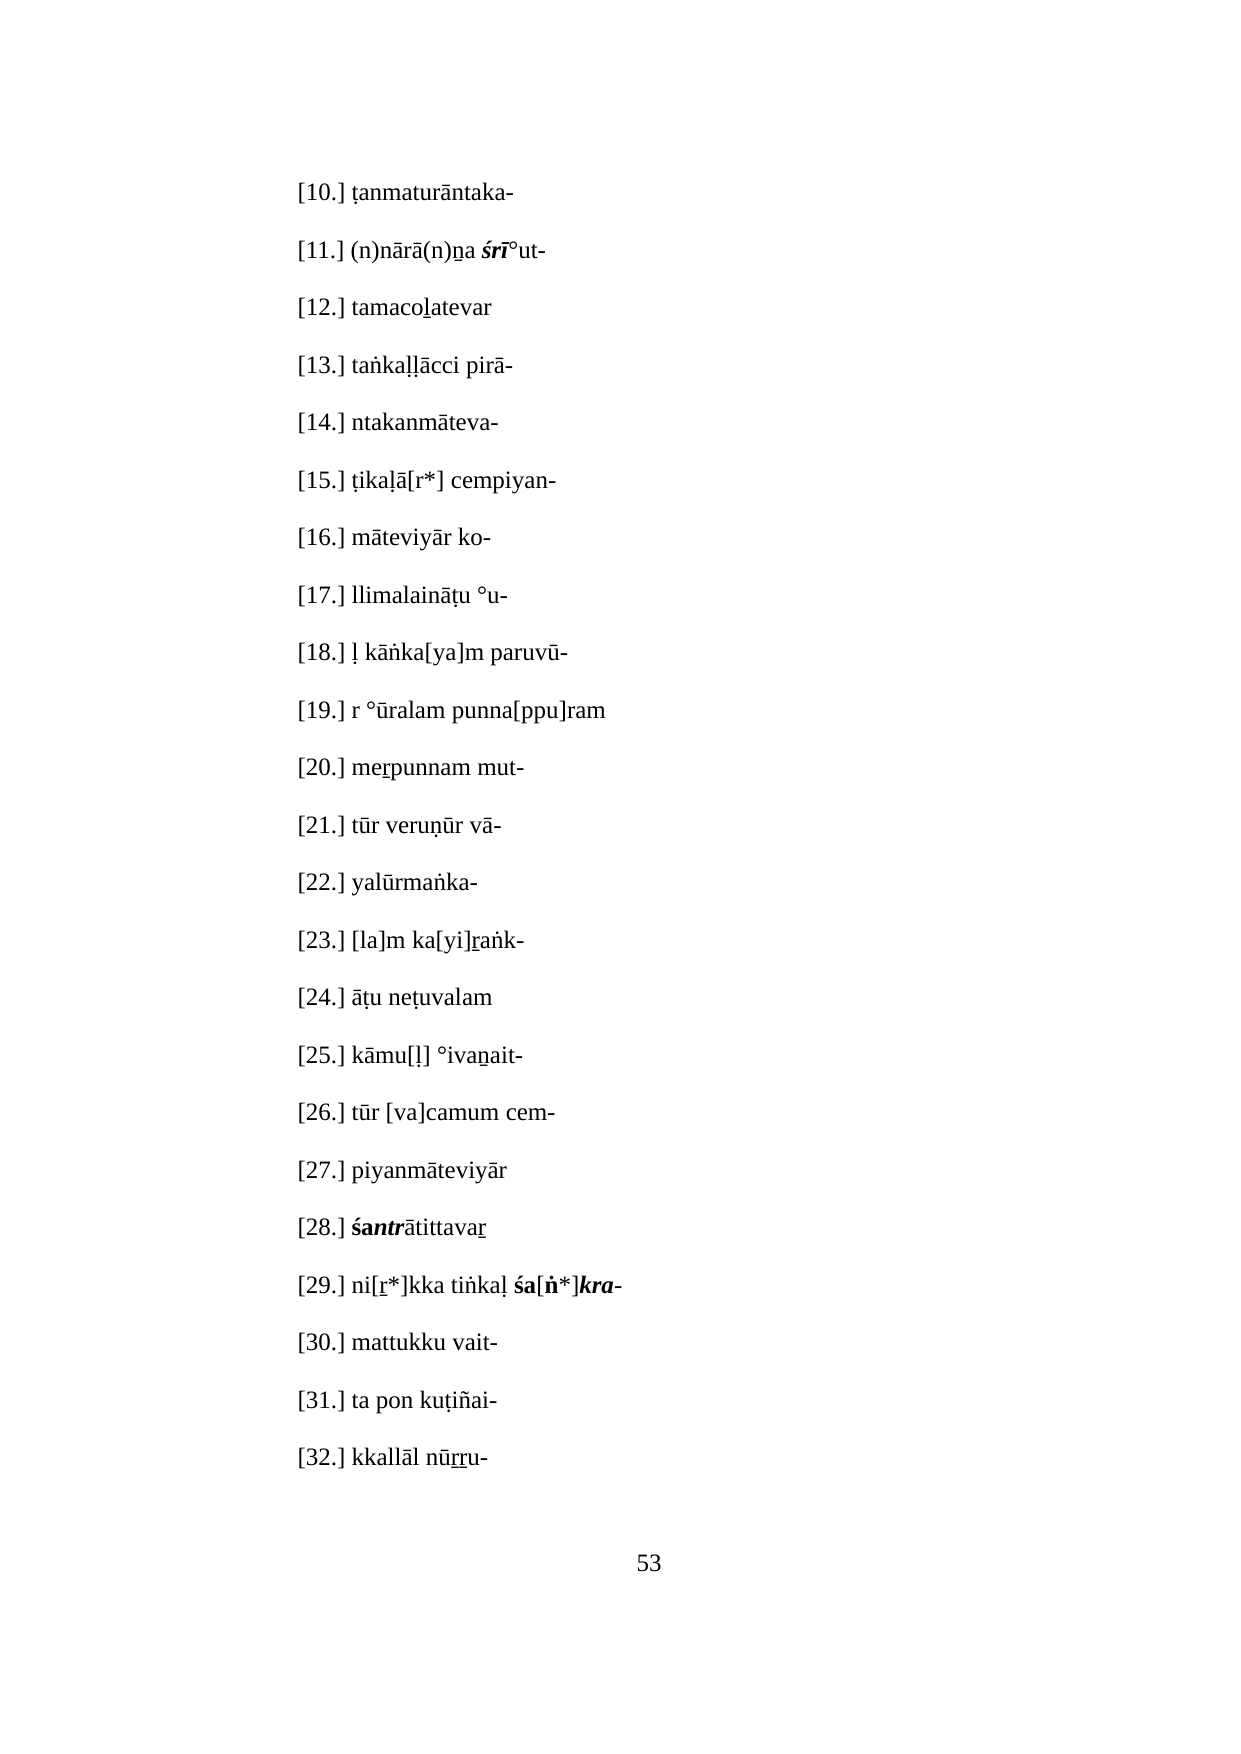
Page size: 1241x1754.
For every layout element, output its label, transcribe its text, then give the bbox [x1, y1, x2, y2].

text [10.] ṭanmaturāntaka- [297, 177, 1061, 206]
text [21.] tūr veruṇūr vā- [297, 810, 1061, 838]
text [16.] māteviyār ko- [297, 522, 1061, 551]
text [26.] tūr [va]camum cem- [297, 1097, 1061, 1126]
text [28.] śantrātittavaṟ [297, 1212, 1061, 1241]
text [11.] (n)nārā(n)ṉa śrī°ut- [297, 235, 1061, 263]
text [24.] āṭu neṭuvalam [297, 982, 1061, 1011]
text [17.] llimalaināṭu °u- [297, 580, 1061, 608]
text [19.] r °ūralam punna[ppu]ram [297, 695, 1061, 723]
text [13.] taṅkaḷḷācci pirā- [297, 350, 1061, 378]
text [12.] tamacoḻatevar [297, 292, 1061, 321]
text [18.] ḷ kāṅka[ya]m paruvū- [297, 637, 1061, 666]
text [23.] [la]m ka[yi]ṟaṅk- [297, 925, 1061, 953]
text [30.] mattukku vait- [297, 1327, 1061, 1356]
text [15.] ṭikaḷā[r*] cempiyan- [297, 465, 1061, 493]
text [29.] ni[ṟ*]kka tiṅkaḷ śa[ṅ*]kra- [297, 1270, 1061, 1298]
text [32.] kkallāl nūṟṟu- [297, 1442, 1061, 1471]
text [14.] ntakanmāteva- [297, 407, 1061, 436]
text [20.] meṟpunnam mut- [297, 752, 1061, 781]
text [31.] ta pon kuṭiñai- [297, 1385, 1061, 1413]
text [27.] piyanmāteviyār [297, 1155, 1061, 1183]
text [22.] yalūrmaṅka- [297, 867, 1061, 896]
text [25.] kāmu[ḷ] °ivaṉait- [297, 1040, 1061, 1068]
